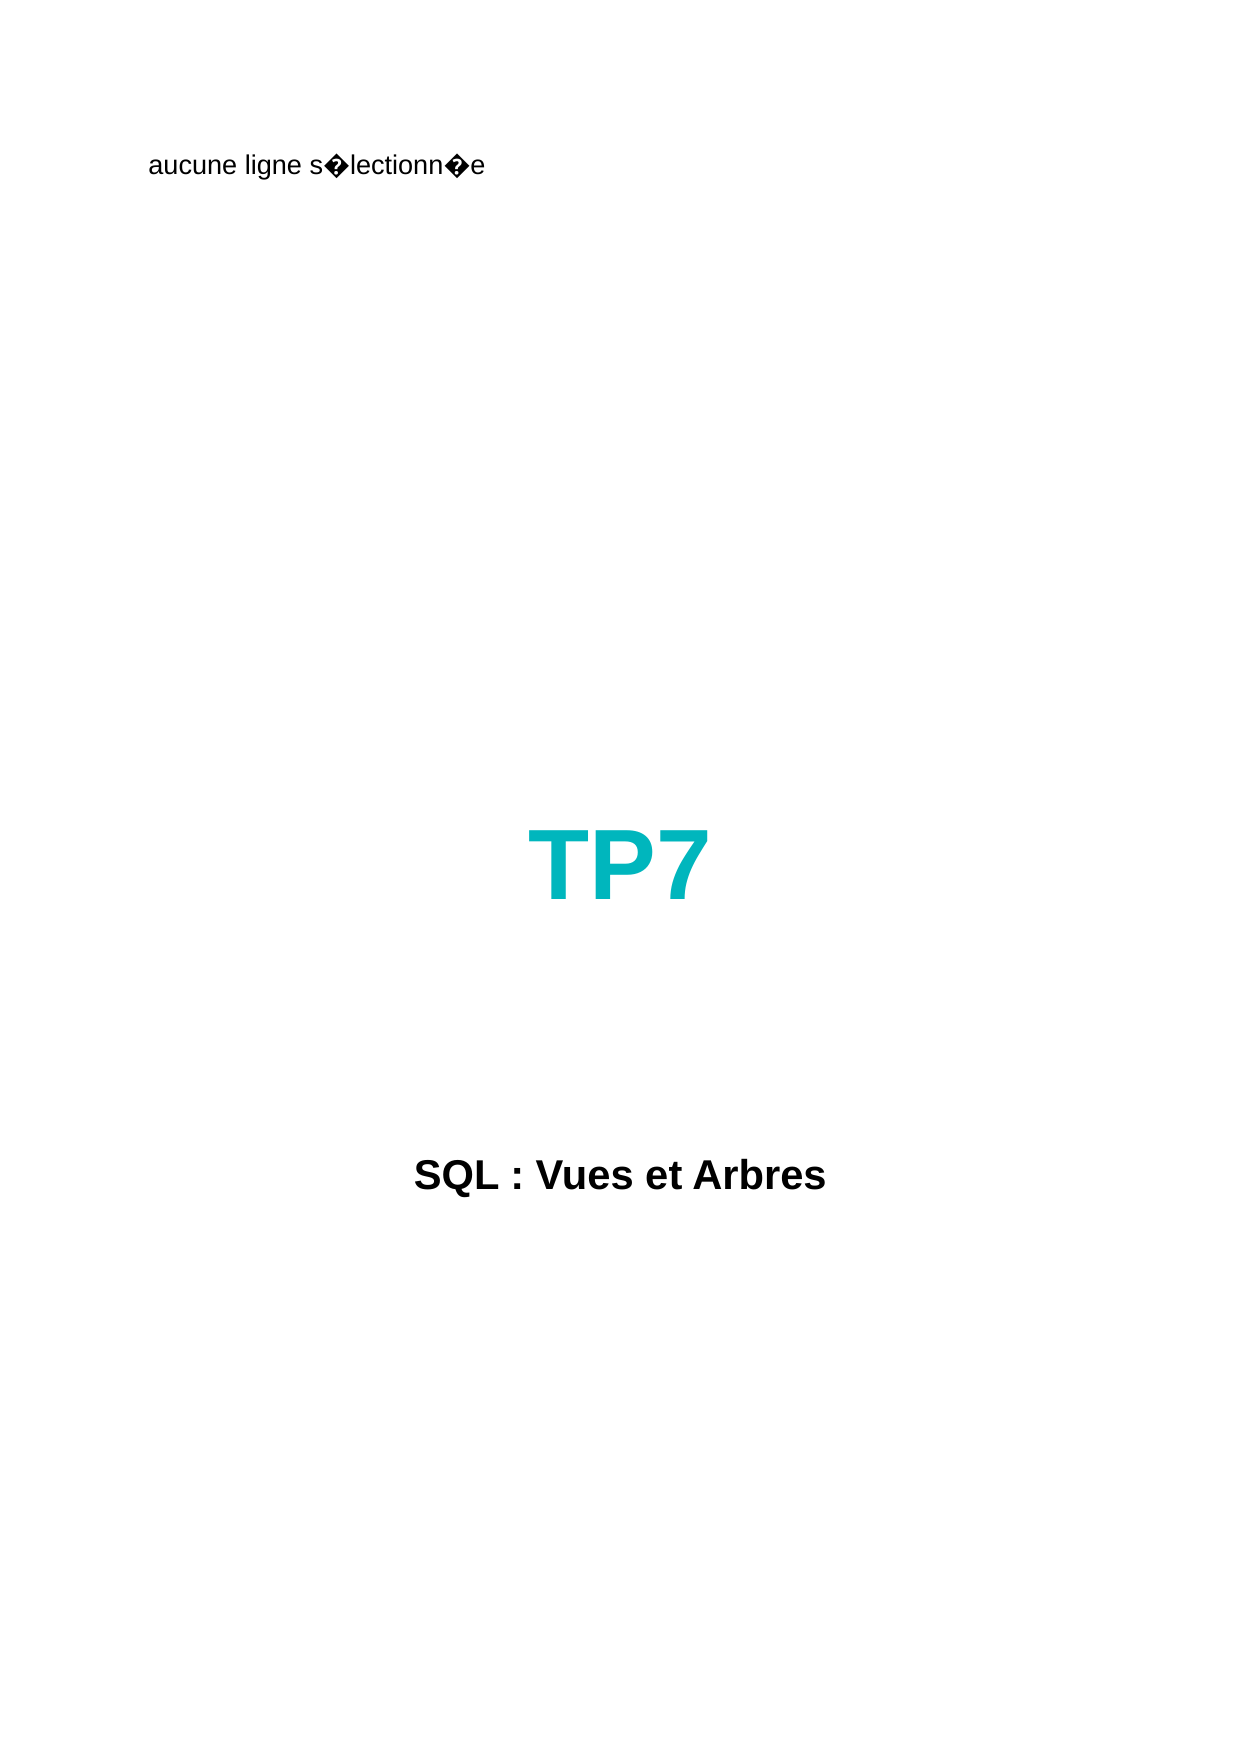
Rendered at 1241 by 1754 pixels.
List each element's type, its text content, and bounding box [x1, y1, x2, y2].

text SQL : Vues et Arbres [118, 1151, 1122, 1198]
text TP7 [118, 806, 1122, 921]
text aucune ligne s�lectionn�e [118, 149, 1122, 181]
